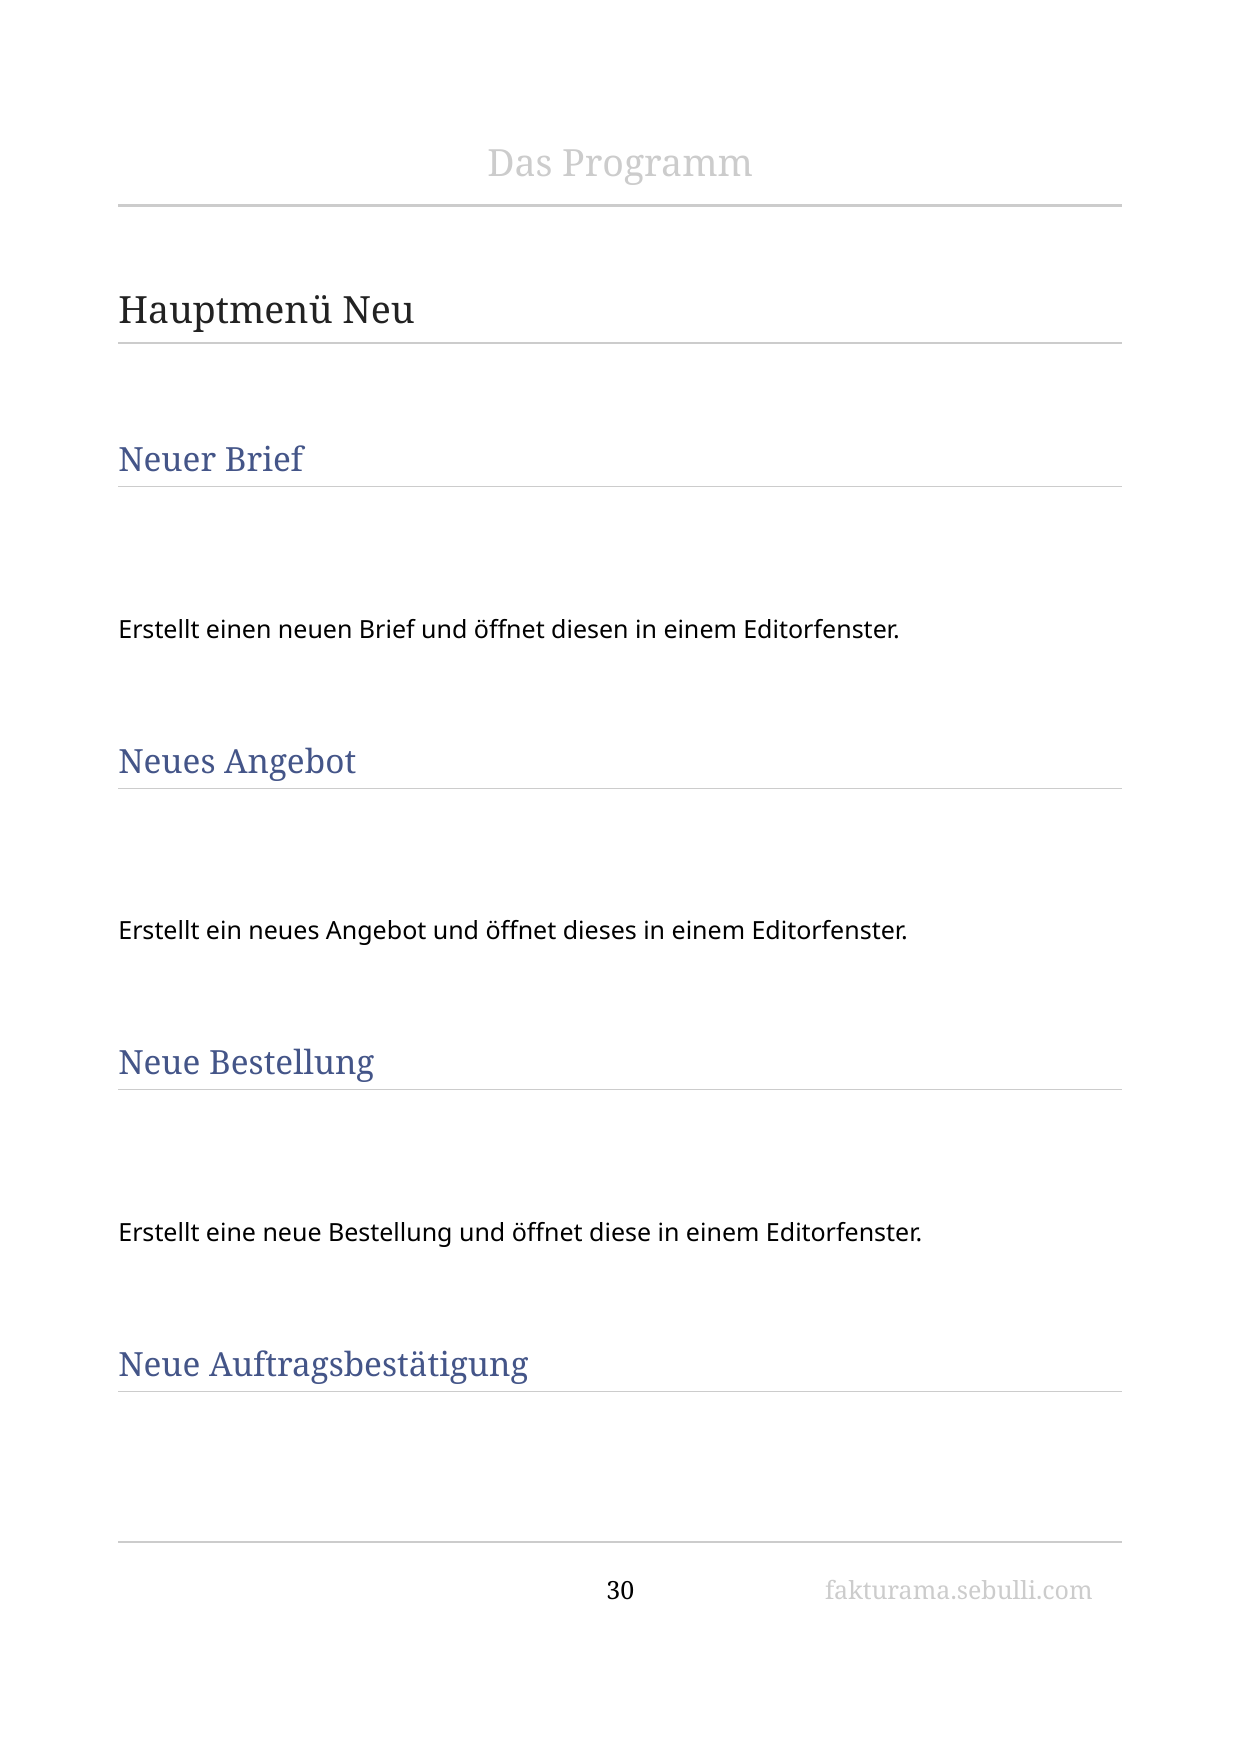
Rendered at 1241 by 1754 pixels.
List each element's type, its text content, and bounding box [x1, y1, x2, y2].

subtitle Neuer Brief [118, 436, 1122, 486]
subtitle Neue Bestellung [118, 1039, 1122, 1089]
subtitle Hauptmenü Neu [118, 283, 1122, 342]
text Erstellt ein neues Angebot und öffnet dieses in einem Editorfenster. [118, 913, 1122, 947]
text Erstellt einen neuen Brief und öffnet diesen in einem Editorfenster. [118, 611, 1122, 646]
subtitle Neue Auftragsbestätigung [118, 1341, 1122, 1391]
text Erstellt eine neue Bestellung und öffnet diese in einem Editorfenster. [118, 1214, 1122, 1249]
subtitle Neues Angebot [118, 737, 1122, 788]
